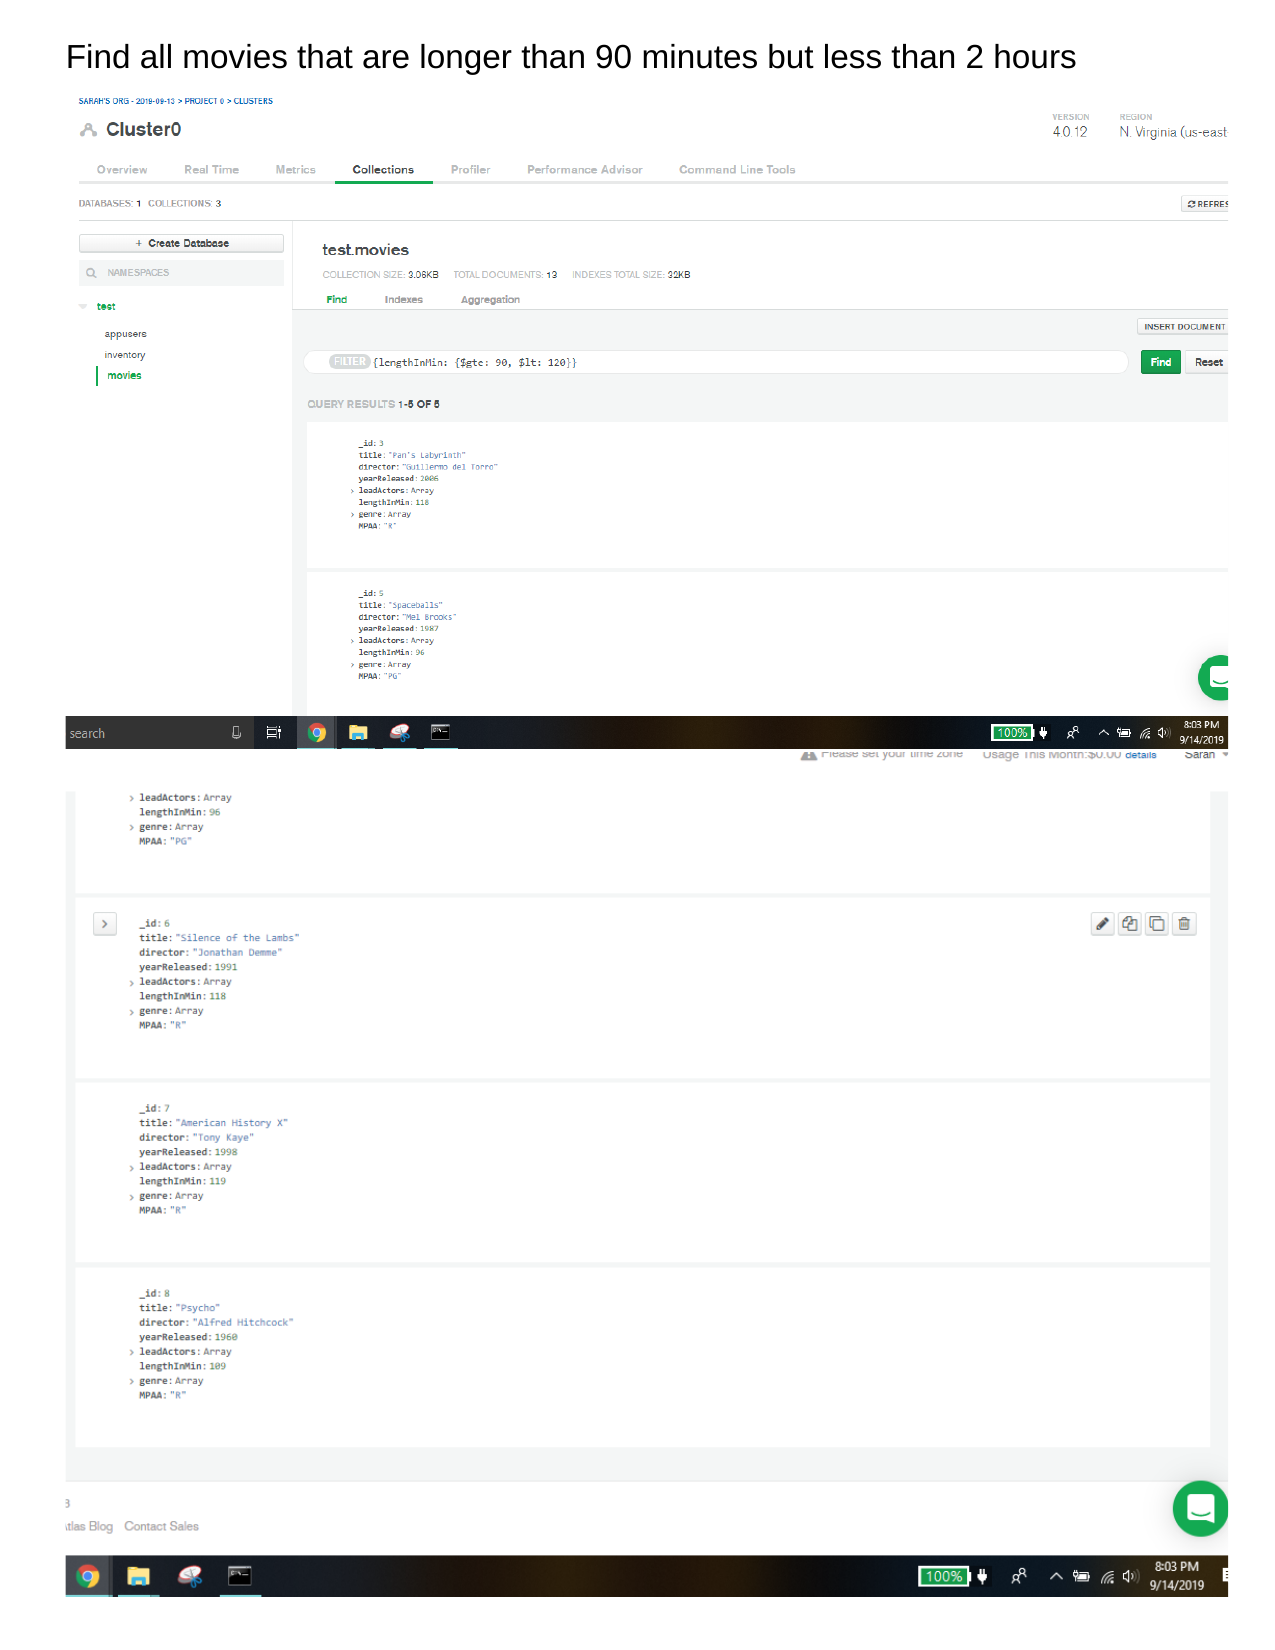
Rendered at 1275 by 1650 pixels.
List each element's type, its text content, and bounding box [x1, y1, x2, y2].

subtitle Find all movies that are longer than 90 minutes but less than 2 hours [66, 37, 1228, 76]
picture [65, 88, 1229, 749]
picture [65, 752, 1229, 1597]
